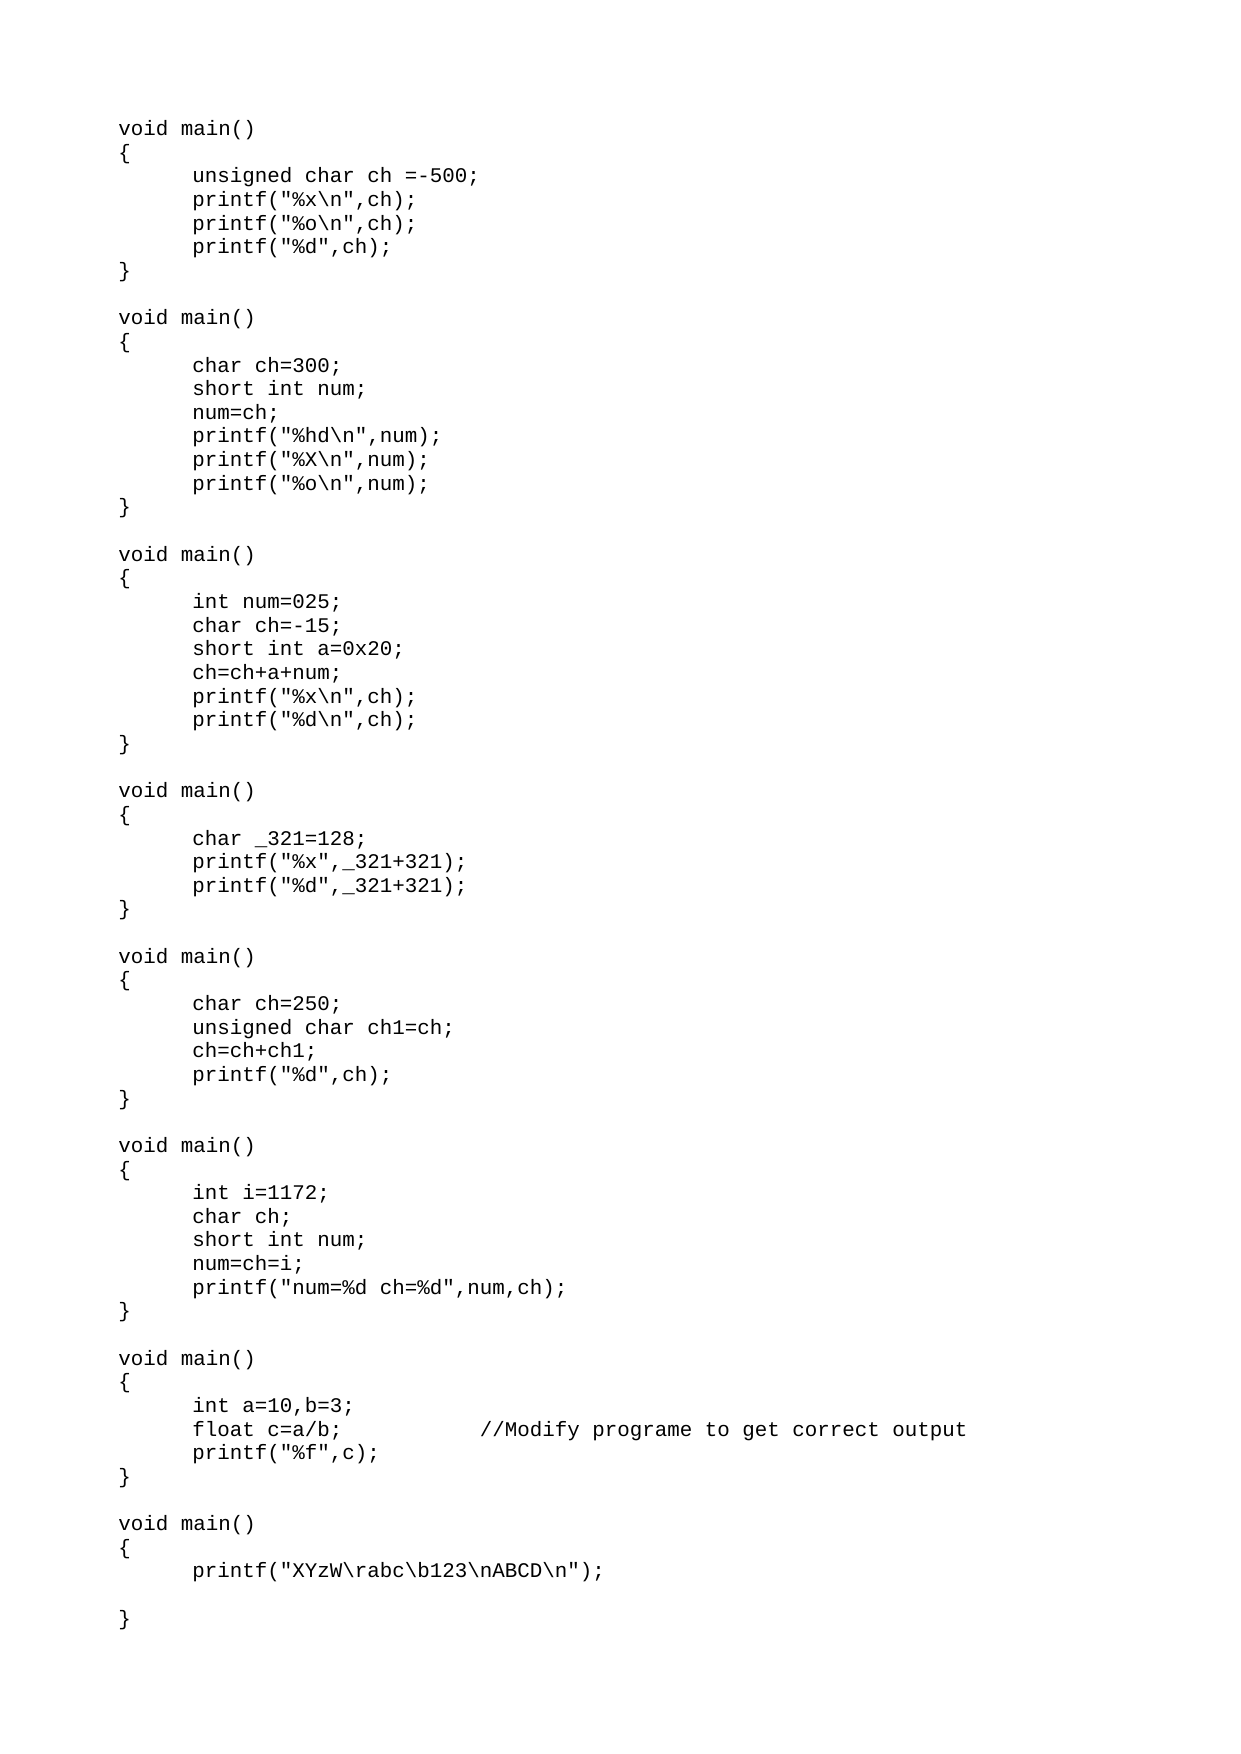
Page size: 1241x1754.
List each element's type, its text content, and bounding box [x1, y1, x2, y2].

text { [118, 1158, 1122, 1182]
text void main() [118, 307, 1122, 331]
text } [118, 898, 1122, 922]
text void main() [118, 1135, 1122, 1158]
text printf("%o\n",num); [118, 473, 1122, 496]
text ch=ch+ch1; [118, 1040, 1122, 1064]
text num=ch; [118, 402, 1122, 426]
text } [118, 260, 1122, 284]
text num=ch=i; [118, 1253, 1122, 1277]
text short int a=0x20; [118, 638, 1122, 662]
text { [118, 1371, 1122, 1395]
text char ch=-15; [118, 615, 1122, 638]
text char ch=250; [118, 993, 1122, 1017]
text int a=10,b=3; [118, 1395, 1122, 1419]
text void main() [118, 780, 1122, 804]
text void main() [118, 118, 1122, 142]
text printf("%d",ch); [118, 236, 1122, 260]
text printf("num=%d ch=%d",num,ch); [118, 1277, 1122, 1300]
text void main() [118, 1348, 1122, 1371]
text { [118, 567, 1122, 591]
text } [118, 1608, 1122, 1631]
text printf("%d\n",ch); [118, 709, 1122, 733]
text { [118, 331, 1122, 354]
text } [118, 733, 1122, 757]
text int i=1172; [118, 1182, 1122, 1206]
text printf("%hd\n",num); [118, 426, 1122, 449]
text short int num; [118, 378, 1122, 402]
text unsigned char ch =-500; [118, 165, 1122, 189]
text int num=025; [118, 591, 1122, 615]
text printf("%d",ch); [118, 1064, 1122, 1088]
text float c=a/b; //Modify programe to get correct output [118, 1419, 1122, 1442]
text printf("%X\n",num); [118, 449, 1122, 473]
text printf("%d",_321+321); [118, 875, 1122, 898]
text printf("XYzW\rabc\b123\nABCD\n"); [118, 1561, 1122, 1584]
text printf("%x",_321+321); [118, 851, 1122, 875]
text char ch=300; [118, 354, 1122, 378]
text char ch; [118, 1206, 1122, 1229]
text unsigned char ch1=ch; [118, 1017, 1122, 1040]
text { [118, 804, 1122, 827]
text printf("%x\n",ch); [118, 189, 1122, 213]
text printf("%x\n",ch); [118, 686, 1122, 709]
text short int num; [118, 1229, 1122, 1253]
text } [118, 1300, 1122, 1324]
text printf("%f",c); [118, 1442, 1122, 1466]
text { [118, 969, 1122, 993]
text } [118, 1088, 1122, 1111]
text } [118, 1466, 1122, 1489]
text } [118, 496, 1122, 520]
text { [118, 1537, 1122, 1561]
text void main() [118, 946, 1122, 969]
text ch=ch+a+num; [118, 662, 1122, 686]
text char _321=128; [118, 827, 1122, 851]
text printf("%o\n",ch); [118, 213, 1122, 236]
text void main() [118, 544, 1122, 567]
text void main() [118, 1513, 1122, 1537]
text { [118, 142, 1122, 165]
